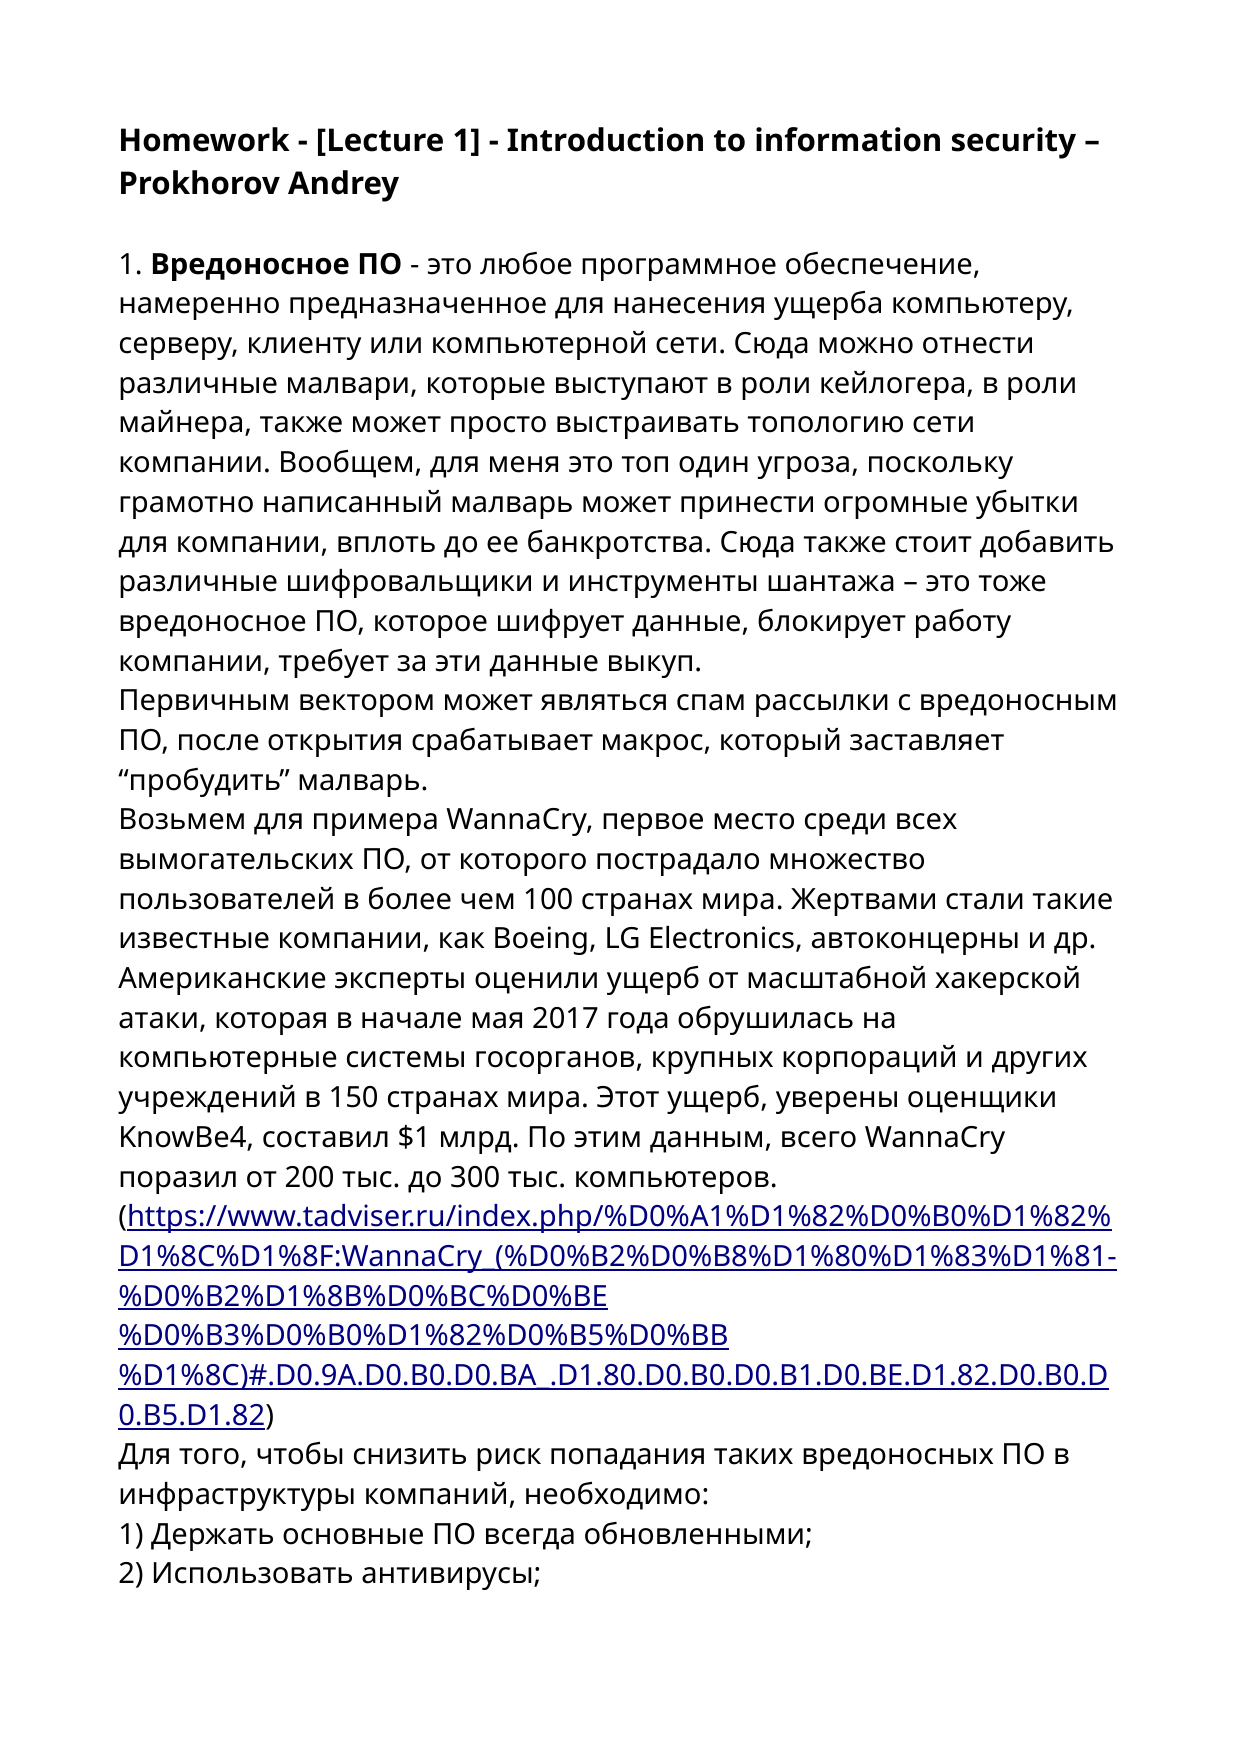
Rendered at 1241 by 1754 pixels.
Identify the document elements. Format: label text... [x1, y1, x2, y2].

text 2) Использовать антивирусы; [118, 1553, 1122, 1592]
text Homework - [Lecture 1] - Introduction to information security – Prokhorov Andrey [118, 118, 1122, 203]
text 1) Держать основные ПО всегда обновленными; [118, 1513, 1122, 1553]
text Для того, чтобы снизить риск попадания таких вредоносных ПО в инфраструктуры компаний, необходимо: [118, 1434, 1122, 1513]
text Возьмем для примера WannaCry, первое место среди всех вымогательских ПО, от которого пострадало множество пользователей в более чем 100 странах мира. Жертвами стали такие известные компании, как Boeing, LG Electronics, автоконцерны и др. Американские эксперты оценили ущерб от масштабной хакерской атаки, которая в начале мая 2017 года обрушилась на компьютерные системы госорганов, крупных корпораций и других учреждений в 150 странах мира. Этот ущерб, уверены оценщики KnowBe4, составил $1 млрд. По этим данным, всего WannaCry поразил от 200 тыс. до 300 тыс. компьютеров.(https://www.tadviser.ru/index.php/%D0%A1%D1%82%D0%B0%D1%82%D1%8C%D1%8F:WannaCry_(%D0%B2%D0%B8%D1%80%D1%83%D1%81-%D0%B2%D1%8B%D0%BC%D0%BE%D0%B3%D0%B0%D1%82%D0%B5%D0%BB%D1%8C)#.D0.9A.D0.B0.D0.BA_.D1.80.D0.B0.D0.B1.D0.BE.D1.82.D0.B0.D0.B5.D1.82) [118, 799, 1122, 1434]
text 1. Вредоносное ПО - это любое программное обеспечение, намеренно предназначенное для нанесения ущерба компьютеру, серверу, клиенту или компьютерной сети. Сюда можно отнести различные малвари, которые выступают в роли кейлогера, в роли майнера, также может просто выстраивать топологию сети компании. Вообщем, для меня это топ один угроза, поскольку грамотно написанный малварь может принести огромные убытки для компании, вплоть до ее банкротства. Сюда также стоит добавить различные шифровальщики и инструменты шантажа – это тоже вредоносное ПО, которое шифрует данные, блокирует работу компании, требует за эти данные выкуп. [118, 243, 1122, 679]
text Первичным вектором может являться спам рассылки с вредоносным ПО, после открытия срабатывает макрос, который заставляет “пробудить” малварь. [118, 679, 1122, 799]
